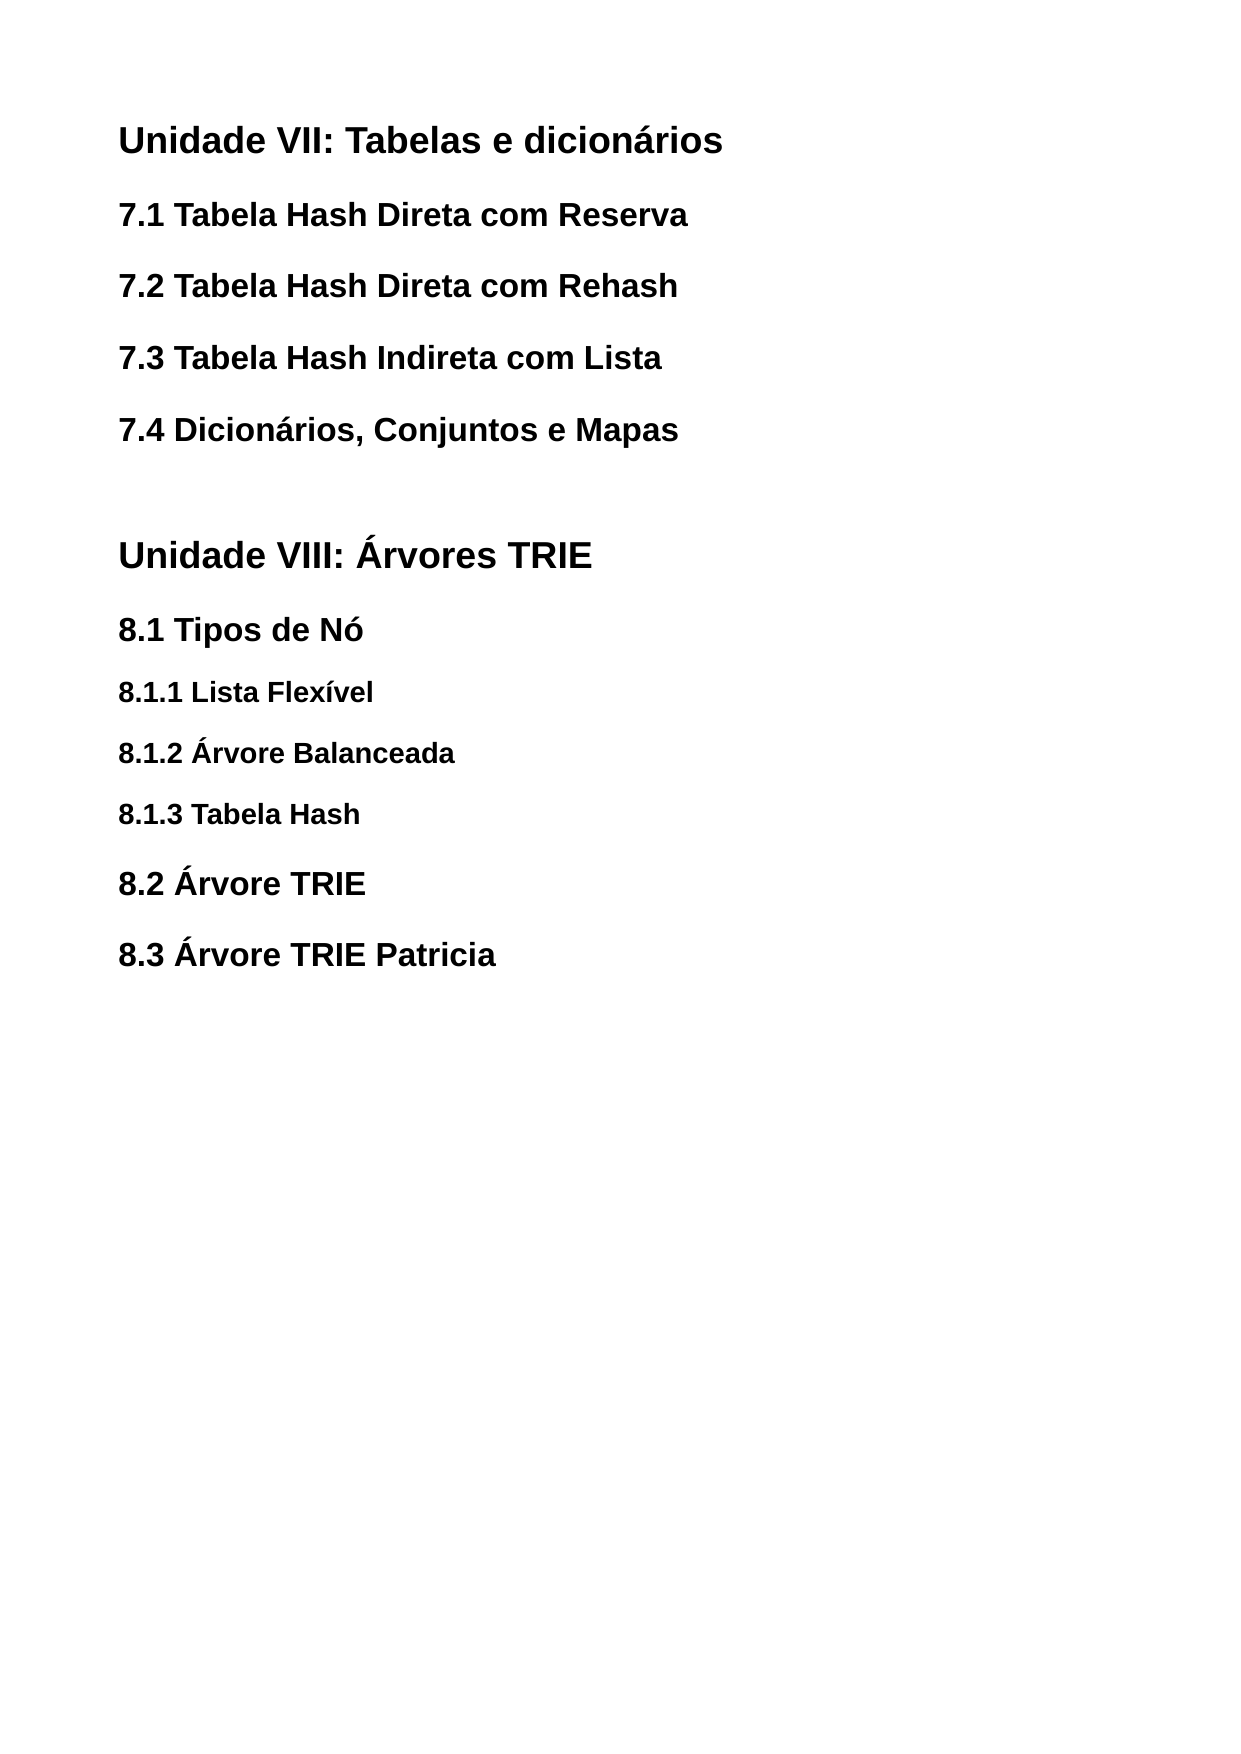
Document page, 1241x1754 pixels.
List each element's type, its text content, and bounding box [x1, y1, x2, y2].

subtitle 8.1.2 Árvore Balanceada [118, 736, 1122, 769]
subtitle 8.1.1 Lista Flexível [118, 675, 1122, 709]
subtitle 7.3 Tabela Hash Indireta com Lista [118, 338, 1122, 377]
subtitle 7.4 Dicionários, Conjuntos e Mapas [118, 410, 1122, 448]
subtitle 7.2 Tabela Hash Direta com Rehash [118, 266, 1122, 305]
subtitle 8.1 Tipos de Nó [118, 610, 1122, 648]
subtitle 8.1.3 Tabela Hash [118, 797, 1122, 830]
subtitle 8.2 Árvore TRIE [118, 863, 1122, 902]
subtitle 7.1 Tabela Hash Direta com Reserva [118, 194, 1122, 233]
subtitle Unidade VIII: Árvores TRIE [118, 533, 1122, 577]
subtitle Unidade VII: Tabelas e dicionários [118, 118, 1122, 161]
subtitle 8.3 Árvore TRIE Patricia [118, 935, 1122, 974]
